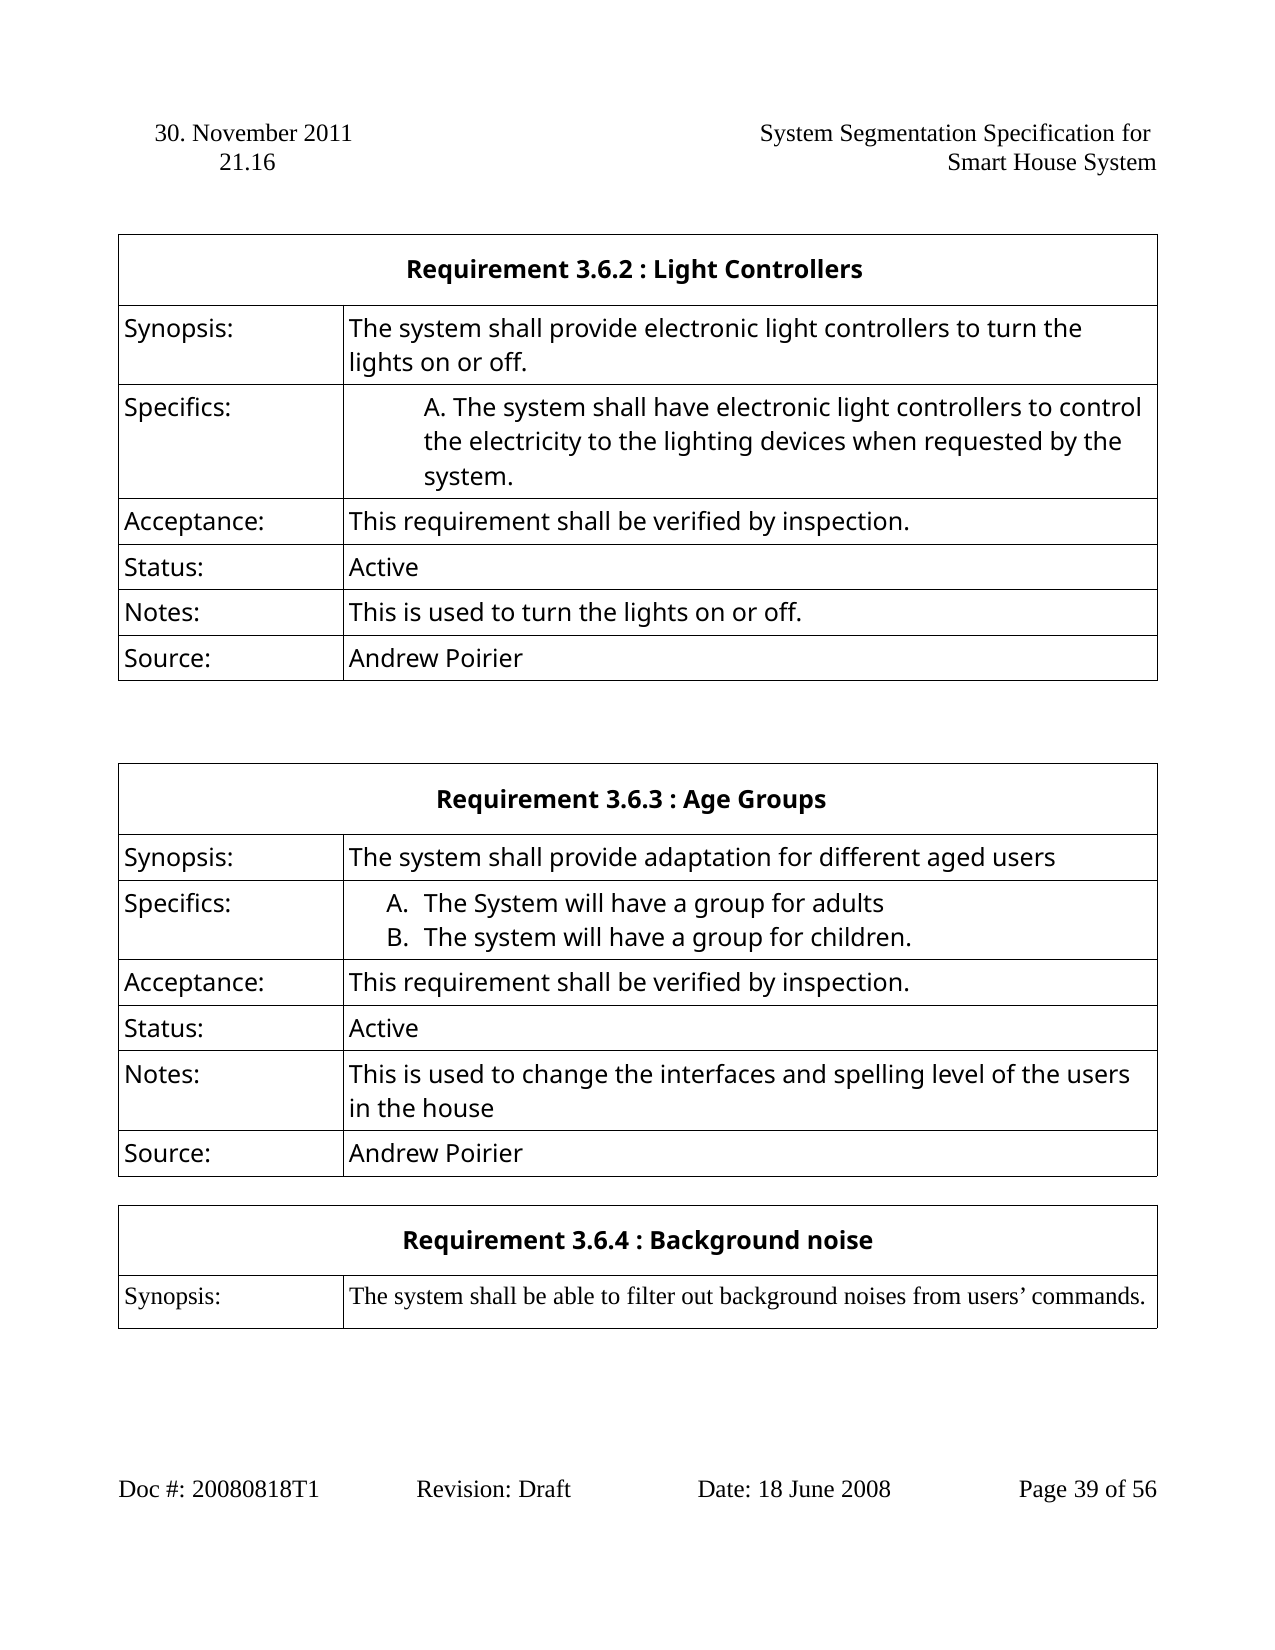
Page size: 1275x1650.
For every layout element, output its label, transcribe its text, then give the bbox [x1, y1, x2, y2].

table_cell Notes: [119, 590, 343, 635]
table_cell Active [344, 1006, 1157, 1050]
table_cell Synopsis: [119, 306, 343, 384]
table_cell The system shall provide electronic light controllers to turn the lights on or off. [344, 306, 1157, 384]
table_cell Andrew Poirier [344, 636, 1157, 680]
table_cell Specifics: [119, 881, 343, 959]
table_cell This is used to change the interfaces and spelling level of the users in the house [344, 1051, 1157, 1130]
table_cell Status: [119, 1006, 343, 1050]
table_cell Source: [119, 636, 343, 680]
table_cell A. The system shall have electronic light controllers to control the electricity to the lighting devices when requested by the system. [344, 385, 1157, 498]
table_cell Synopsis: [119, 835, 343, 879]
table_cell The System will have a group for adults The system will have a group for children. [344, 881, 1157, 959]
table_cell Acceptance: [119, 960, 343, 1005]
table_cell The system shall be able to filter out background noises from users’ commands. [344, 1276, 1157, 1328]
table_cell This is used to turn the lights on or off. [344, 590, 1157, 635]
table_header Requirement 3.6.4 : Background noise [119, 1206, 1157, 1275]
table_cell Andrew Poirier [344, 1131, 1157, 1176]
table_cell Specifics: [119, 385, 343, 498]
table_cell Source: [119, 1131, 343, 1176]
table_cell Active [344, 545, 1157, 589]
table_cell Notes: [119, 1051, 343, 1130]
table_cell This requirement shall be verified by inspection. [344, 499, 1157, 543]
table_header Requirement 3.6.2 : Light Controllers [119, 235, 1157, 304]
table_cell Status: [119, 545, 343, 589]
table_cell The system shall provide adaptation for different aged users [344, 835, 1157, 879]
table_cell This requirement shall be verified by inspection. [344, 960, 1157, 1005]
table_header Requirement 3.6.3 : Age Groups [119, 764, 1157, 834]
table_cell Synopsis: [119, 1276, 343, 1328]
table_cell Acceptance: [119, 499, 343, 543]
